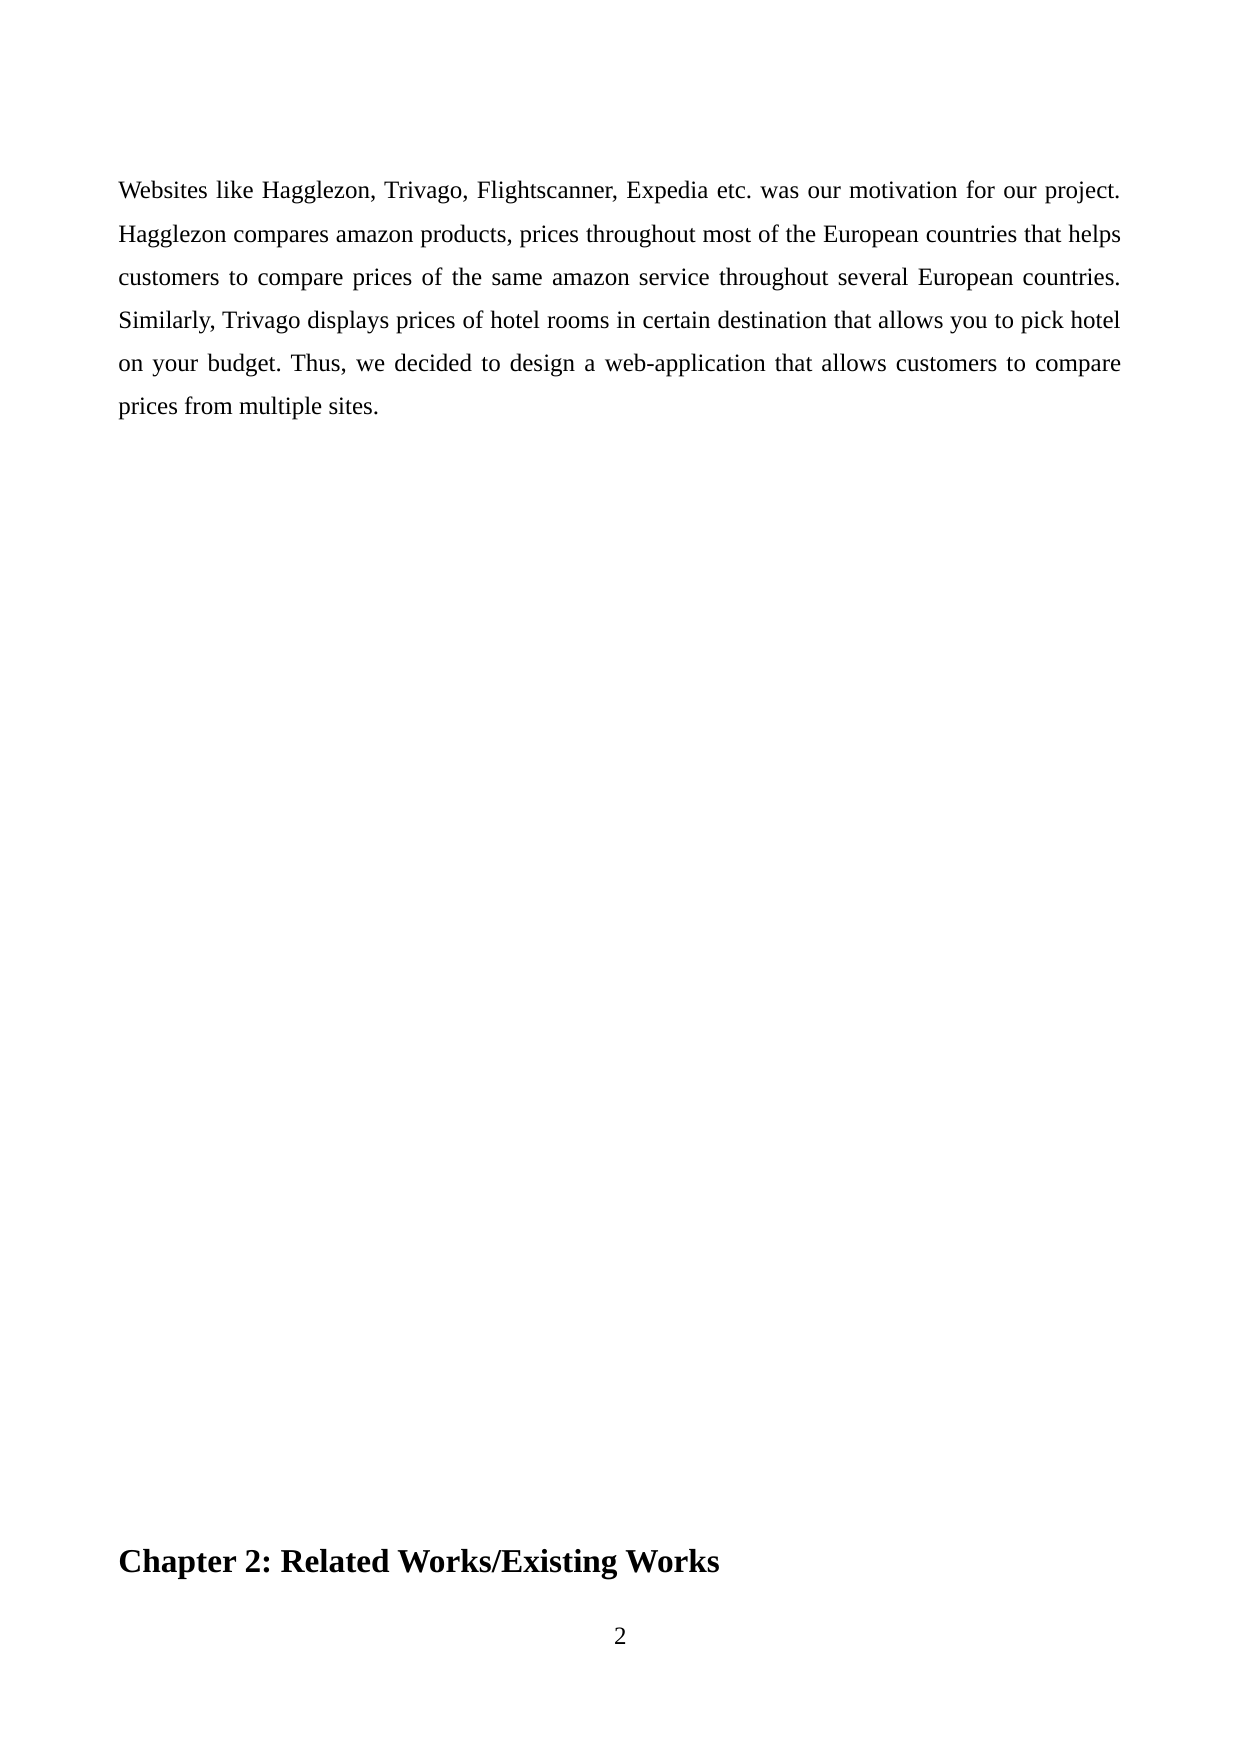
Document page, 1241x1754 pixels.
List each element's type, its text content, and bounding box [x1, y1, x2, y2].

text Chapter 2: Related Works/Existing Works [118, 1541, 1122, 1579]
text Websites like Hagglezon, Trivago, Flightscanner, Expedia etc. was our motivation for our project. Hagglezon compares amazon products, prices throughout most of the European countries that helps customers to compare prices of the same amazon service throughout several European countries. Similarly, Trivago displays prices of hotel rooms in certain destination that allows you to pick hotel on your budget. Thus, we decided to design a web-application that allows customers to compare prices from multiple sites. [118, 176, 1122, 420]
